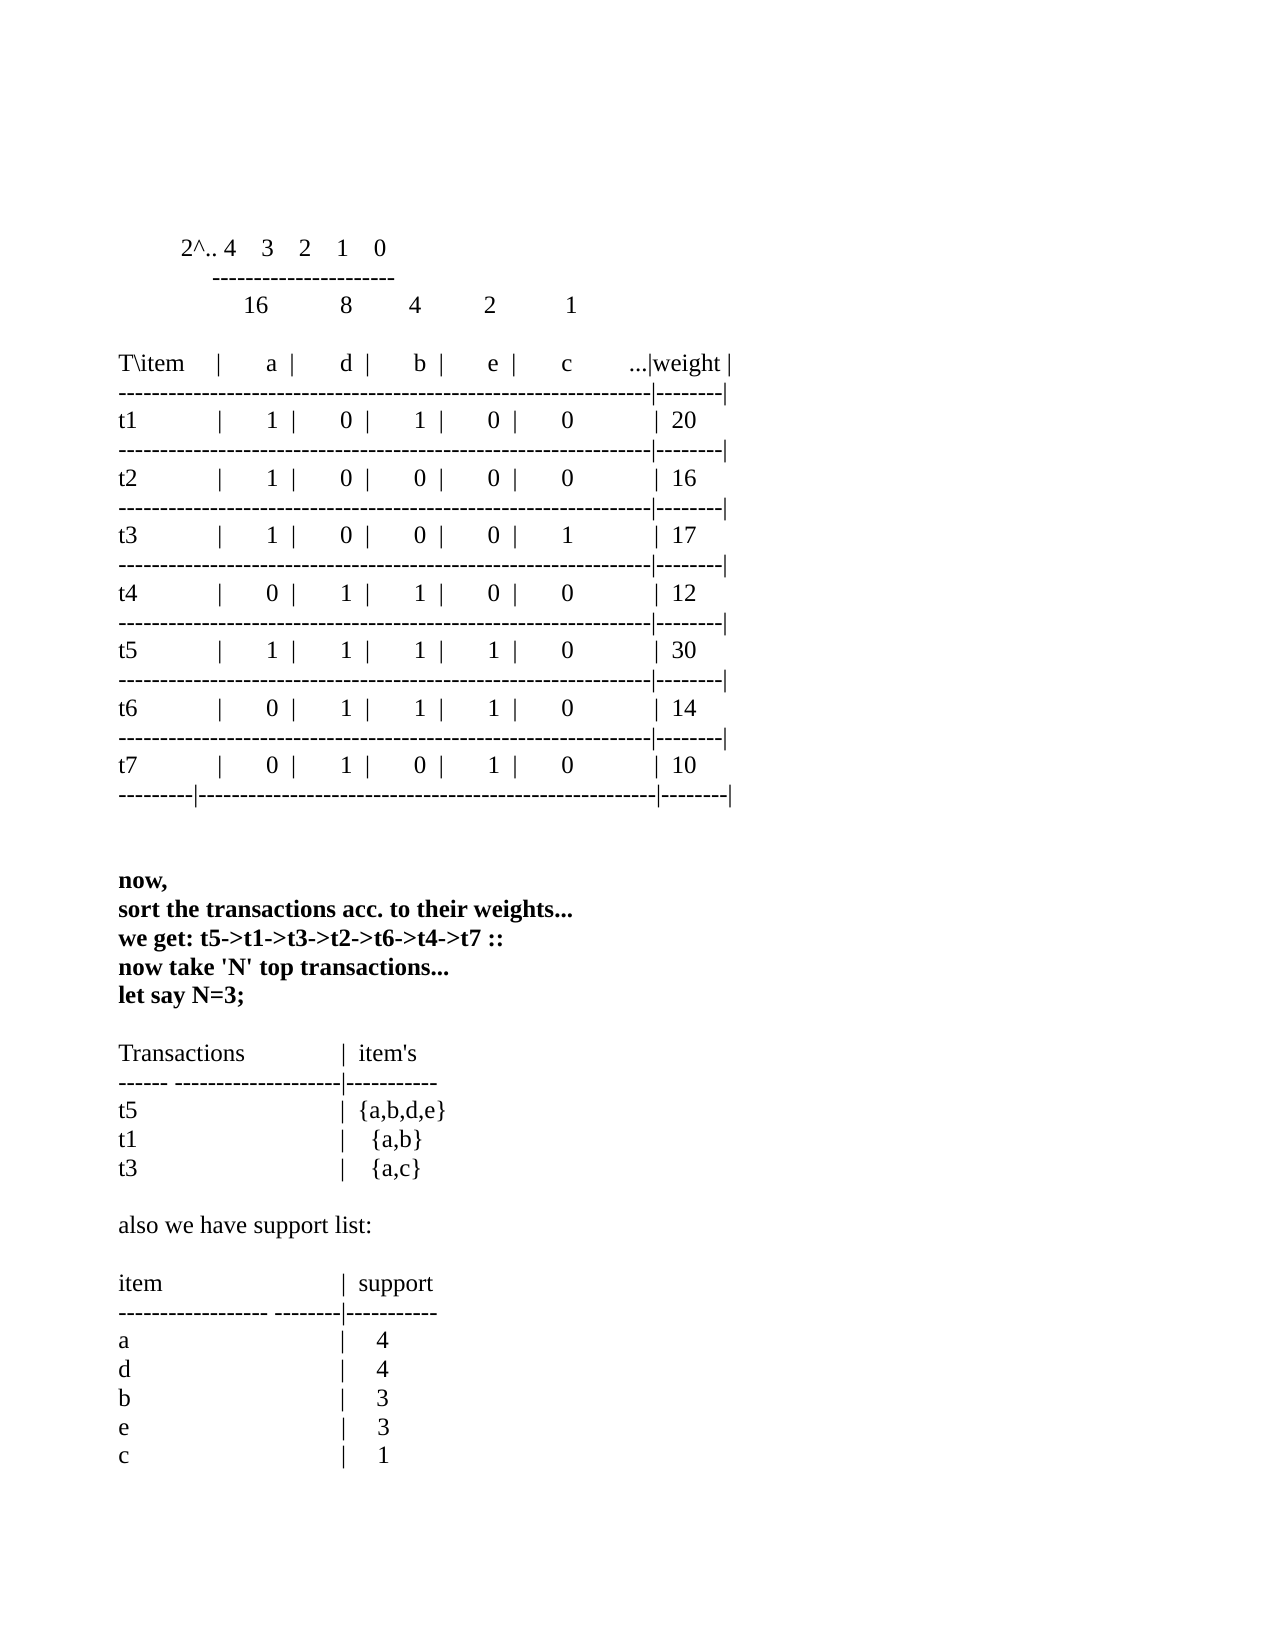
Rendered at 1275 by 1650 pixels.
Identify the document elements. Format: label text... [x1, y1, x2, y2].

text ----------------------------------------------------------------|--------| [118, 434, 1157, 463]
text also we have support list: [118, 1211, 1157, 1239]
text ----------------------------------------------------------------|--------| [118, 722, 1157, 751]
text ----------------------------------------------------------------|--------| [118, 492, 1157, 521]
text t2 | 1 | 0 | 0 | 0 | 0 | 16 [118, 463, 1157, 492]
text t1 | {a,b} [118, 1124, 1157, 1153]
text t3 | {a,c} [118, 1153, 1157, 1182]
text t6 | 0 | 1 | 1 | 1 | 0 | 14 [118, 693, 1157, 722]
text ----------------------------------------------------------------|--------| [118, 664, 1157, 693]
text e | 3 [118, 1412, 1157, 1441]
text ------ --------------------|----------- [118, 1067, 1157, 1096]
text ----------------------------------------------------------------|--------| [118, 377, 1157, 406]
text ----------------------------------------------------------------|--------| [118, 549, 1157, 578]
text a | 4 [118, 1326, 1157, 1354]
text we get: t5->t1->t3->t2->t6->t4->t7 :: [118, 923, 1157, 952]
text 2^.. 4 3 2 1 0 [118, 233, 1157, 262]
text now take 'N' top transactions... [118, 952, 1157, 981]
text let say N=3; [118, 981, 1157, 1009]
text ---------------------- [118, 262, 1157, 291]
text Transactions | item's [118, 1038, 1157, 1067]
text ----------------------------------------------------------------|--------| [118, 607, 1157, 636]
text t1 | 1 | 0 | 1 | 0 | 0 | 20 [118, 406, 1157, 434]
text b | 3 [118, 1383, 1157, 1412]
text c | 1 [118, 1441, 1157, 1469]
text sort the transactions acc. to their weights... [118, 894, 1157, 923]
text t5 | {a,b,d,e} [118, 1096, 1157, 1124]
text T\item | a | d | b | e | c ...|weight | [118, 348, 1157, 377]
text 16 8 4 2 1 [118, 291, 1157, 319]
text t7 | 0 | 1 | 0 | 1 | 0 | 10 [118, 751, 1157, 779]
text item | support [118, 1268, 1157, 1297]
text ---------|-------------------------------------------------------|--------| [118, 779, 1157, 808]
text d | 4 [118, 1354, 1157, 1383]
text t5 | 1 | 1 | 1 | 1 | 0 | 30 [118, 636, 1157, 664]
text ------------------ --------|----------- [118, 1297, 1157, 1326]
text t3 | 1 | 0 | 0 | 0 | 1 | 17 [118, 521, 1157, 549]
text now, [118, 866, 1157, 894]
text t4 | 0 | 1 | 1 | 0 | 0 | 12 [118, 578, 1157, 607]
